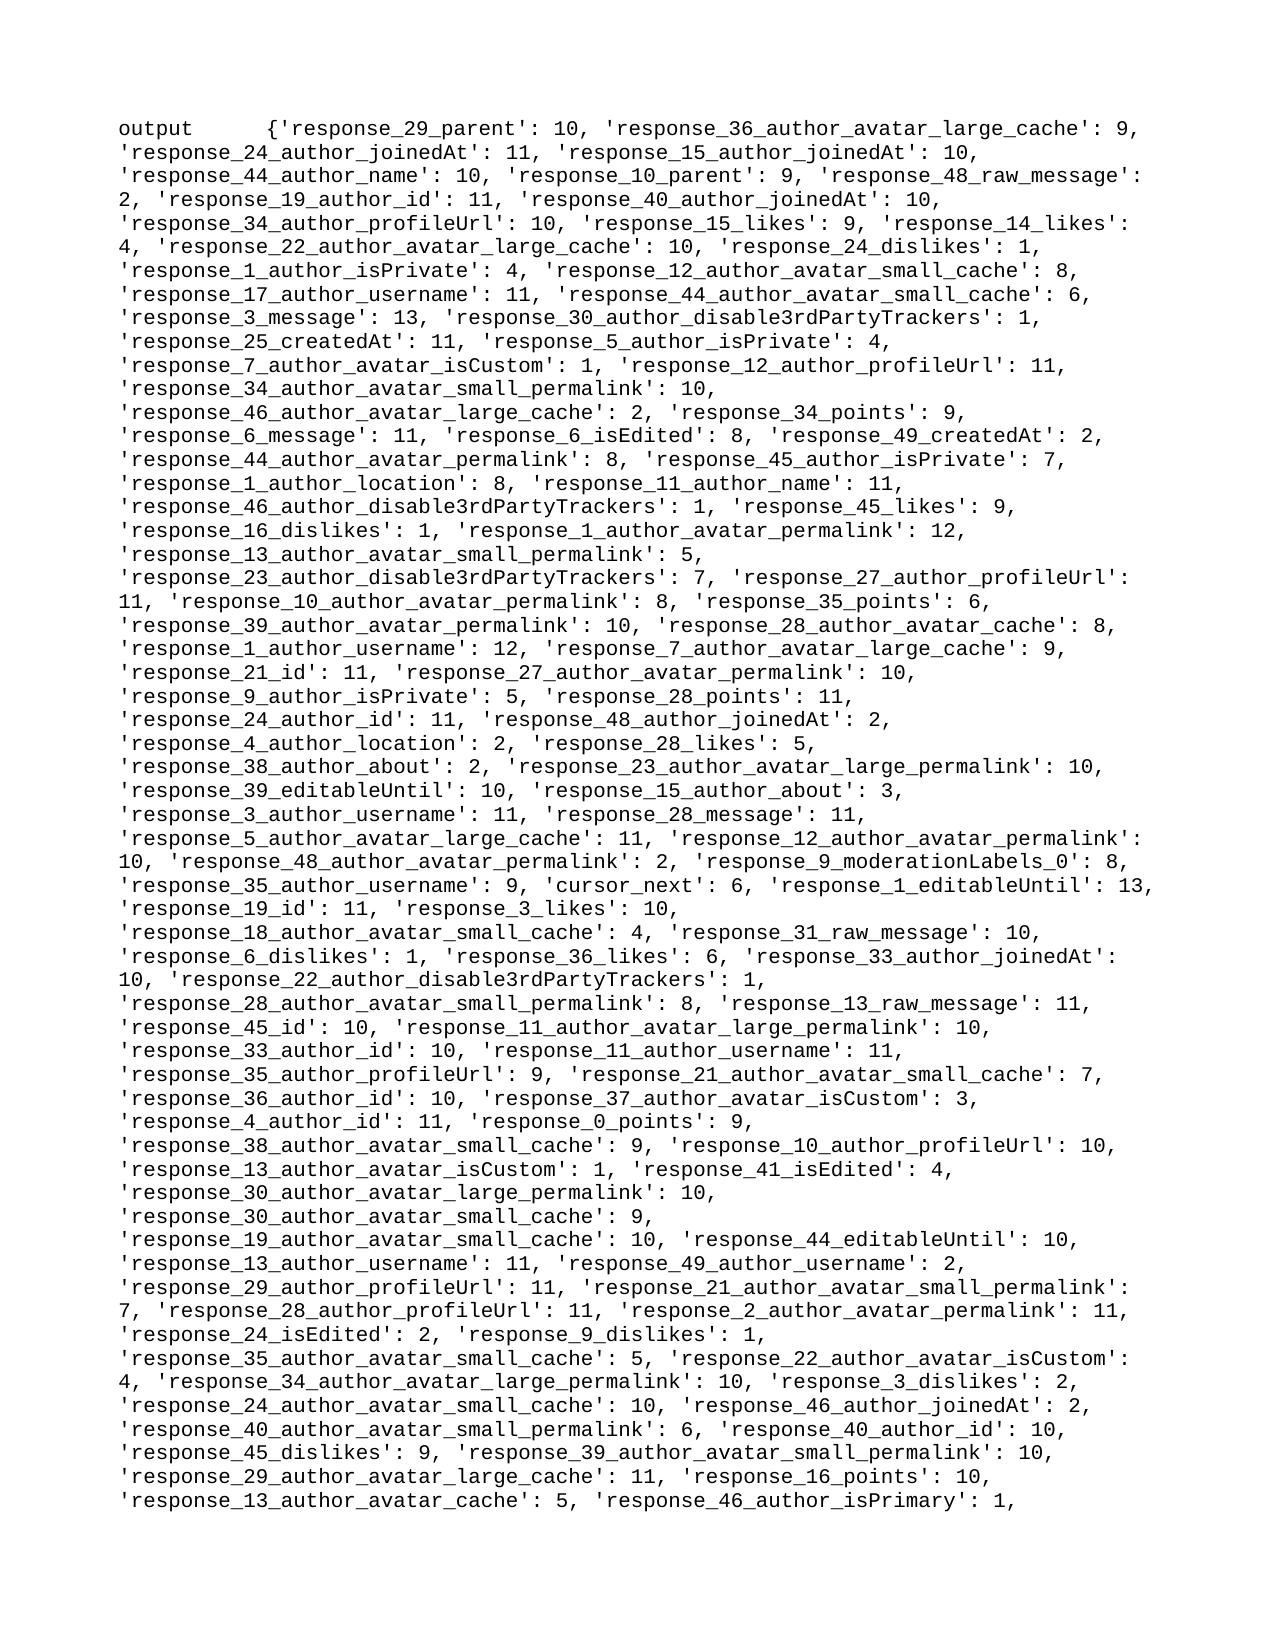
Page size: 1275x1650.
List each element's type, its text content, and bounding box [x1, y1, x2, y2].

text output {'response_29_parent': 10, 'response_36_author_avatar_large_cache': 9, 'response_24_author_joinedAt': 11, 'response_15_author_joinedAt': 10, 'response_44_author_name': 10, 'response_10_parent': 9, 'response_48_raw_message': 2, 'response_19_author_id': 11, 'response_40_author_joinedAt': 10, 'response_34_author_profileUrl': 10, 'response_15_likes': 9, 'response_14_likes': 4, 'response_22_author_avatar_large_cache': 10, 'response_24_dislikes': 1, 'response_1_author_isPrivate': 4, 'response_12_author_avatar_small_cache': 8, 'response_17_author_username': 11, 'response_44_author_avatar_small_cache': 6, 'response_3_message': 13, 'response_30_author_disable3rdPartyTrackers': 1, 'response_25_createdAt': 11, 'response_5_author_isPrivate': 4, 'response_7_author_avatar_isCustom': 1, 'response_12_author_profileUrl': 11, 'response_34_author_avatar_small_permalink': 10, 'response_46_author_avatar_large_cache': 2, 'response_34_points': 9, 'response_6_message': 11, 'response_6_isEdited': 8, 'response_49_createdAt': 2, 'response_44_author_avatar_permalink': 8, 'response_45_author_isPrivate': 7, 'response_1_author_location': 8, 'response_11_author_name': 11, 'response_46_author_disable3rdPartyTrackers': 1, 'response_45_likes': 9, 'response_16_dislikes': 1, 'response_1_author_avatar_permalink': 12, 'response_13_author_avatar_small_permalink': 5, 'response_23_author_disable3rdPartyTrackers': 7, 'response_27_author_profileUrl': 11, 'response_10_author_avatar_permalink': 8, 'response_35_points': 6, 'response_39_author_avatar_permalink': 10, 'response_28_author_avatar_cache': 8, 'response_1_author_username': 12, 'response_7_author_avatar_large_cache': 9, 'response_21_id': 11, 'response_27_author_avatar_permalink': 10, 'response_9_author_isPrivate': 5, 'response_28_points': 11, 'response_24_author_id': 11, 'response_48_author_joinedAt': 2, 'response_4_author_location': 2, 'response_28_likes': 5, 'response_38_author_about': 2, 'response_23_author_avatar_large_permalink': 10, 'response_39_editableUntil': 10, 'response_15_author_about': 3, 'response_3_author_username': 11, 'response_28_message': 11, 'response_5_author_avatar_large_cache': 11, 'response_12_author_avatar_permalink': 10, 'response_48_author_avatar_permalink': 2, 'response_9_moderationLabels_0': 8, 'response_35_author_username': 9, 'cursor_next': 6, 'response_1_editableUntil': 13, 'response_19_id': 11, 'response_3_likes': 10, 'response_18_author_avatar_small_cache': 4, 'response_31_raw_message': 10, 'response_6_dislikes': 1, 'response_36_likes': 6, 'response_33_author_joinedAt': 10, 'response_22_author_disable3rdPartyTrackers': 1, 'response_28_author_avatar_small_permalink': 8, 'response_13_raw_message': 11, 'response_45_id': 10, 'response_11_author_avatar_large_permalink': 10, 'response_33_author_id': 10, 'response_11_author_username': 11, 'response_35_author_profileUrl': 9, 'response_21_author_avatar_small_cache': 7, 'response_36_author_id': 10, 'response_37_author_avatar_isCustom': 3, 'response_4_author_id': 11, 'response_0_points': 9, 'response_38_author_avatar_small_cache': 9, 'response_10_author_profileUrl': 10, 'response_13_author_avatar_isCustom': 1, 'response_41_isEdited': 4, 'response_30_author_avatar_large_permalink': 10, 'response_30_author_avatar_small_cache': 9, 'response_19_author_avatar_small_cache': 10, 'response_44_editableUntil': 10, 'response_13_author_username': 11, 'response_49_author_username': 2, 'response_29_author_profileUrl': 11, 'response_21_author_avatar_small_permalink': 7, 'response_28_author_profileUrl': 11, 'response_2_author_avatar_permalink': 11, 'response_24_isEdited': 2, 'response_9_dislikes': 1, 'response_35_author_avatar_small_cache': 5, 'response_22_author_avatar_isCustom': 4, 'response_34_author_avatar_large_permalink': 10, 'response_3_dislikes': 2, 'response_24_author_avatar_small_cache': 10, 'response_46_author_joinedAt': 2, 'response_40_author_avatar_small_permalink': 6, 'response_40_author_id': 10, 'response_45_dislikes': 9, 'response_39_author_avatar_small_permalink': 10, 'response_29_author_avatar_large_cache': 11, 'response_16_points': 10, 'response_13_author_avatar_cache': 5, 'response_46_author_isPrimary': 1, [118, 118, 1157, 1513]
